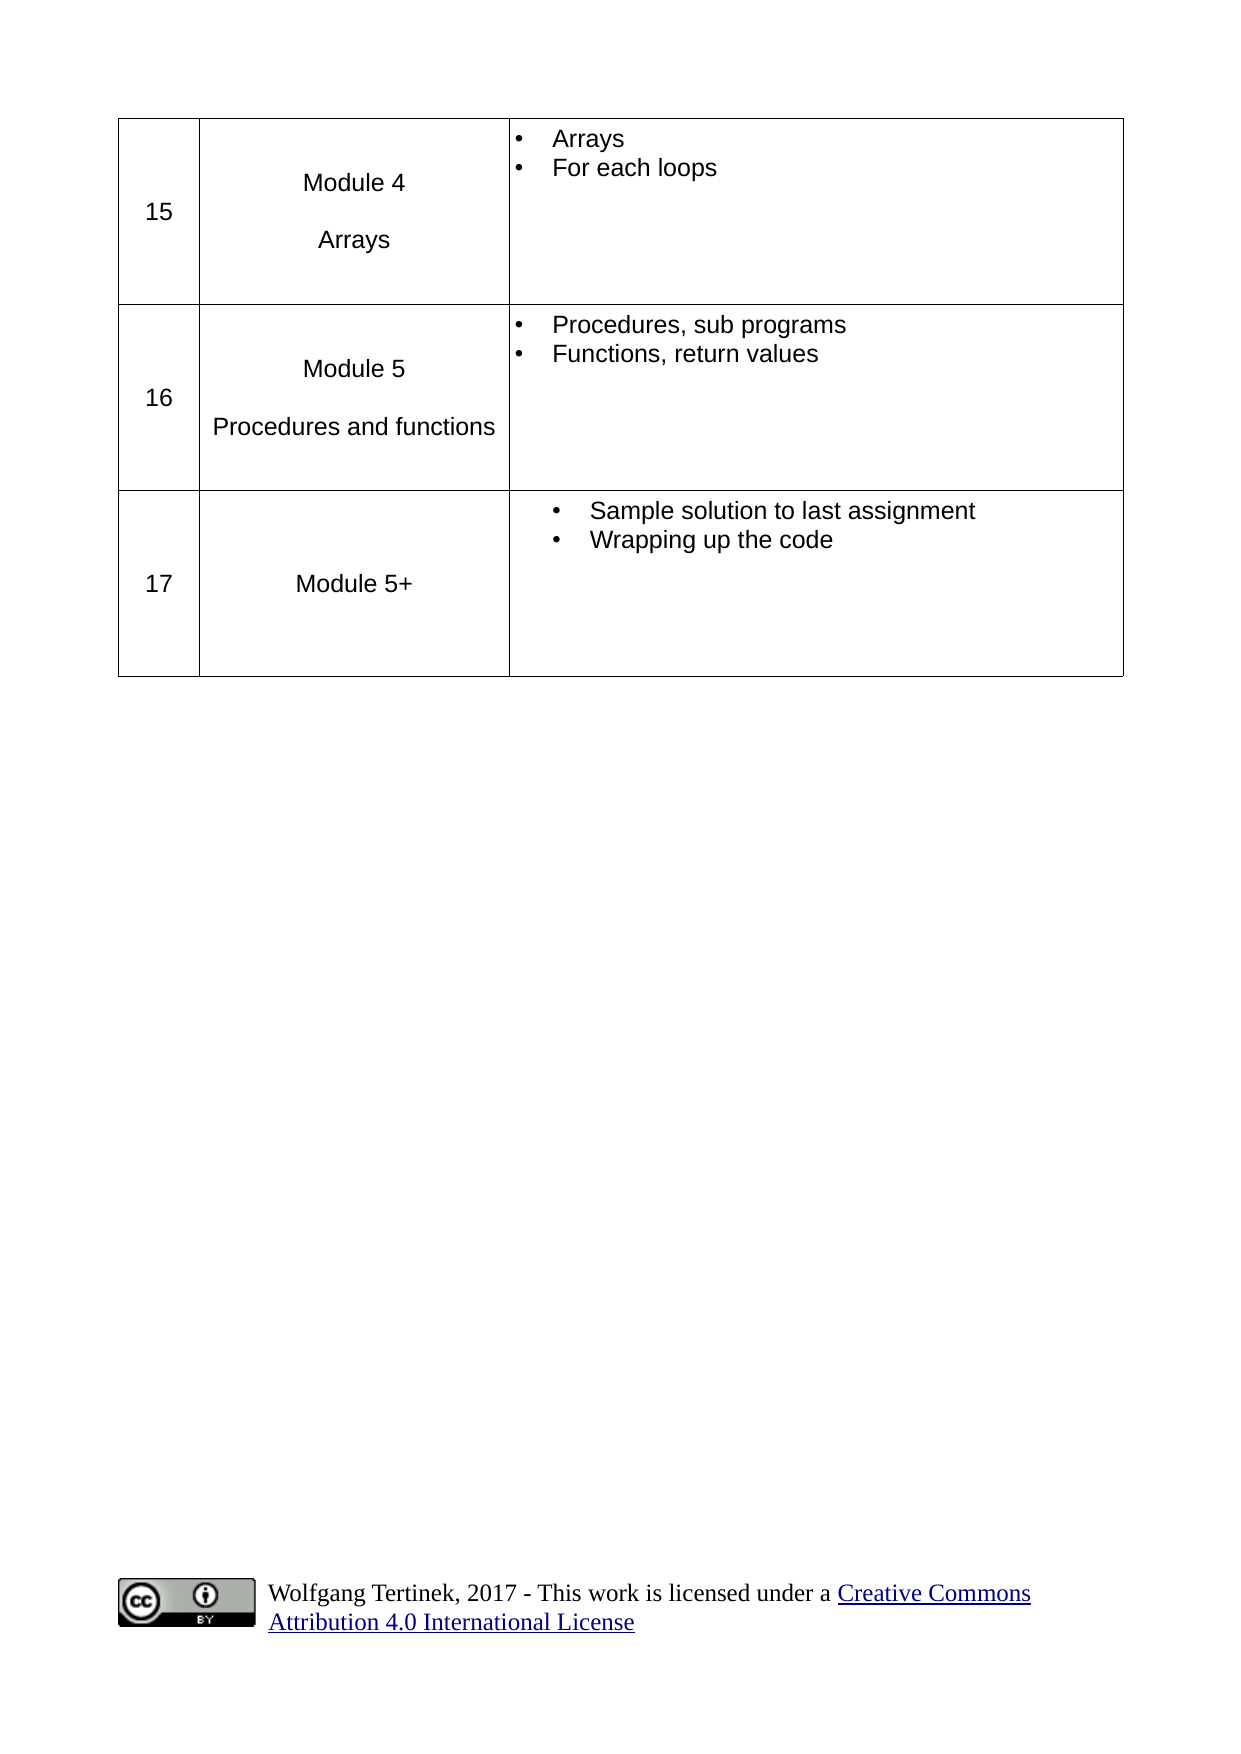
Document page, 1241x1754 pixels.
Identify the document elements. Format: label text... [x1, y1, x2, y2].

table_cell 17 [119, 491, 199, 676]
table_cell Arrays For each loops [510, 119, 1123, 304]
table_cell Module 5 Procedures and functions [200, 305, 509, 490]
table_cell 15 [119, 119, 199, 304]
picture [118, 1578, 256, 1627]
table_cell Sample solution to last assignment Wrapping up the code [510, 491, 1123, 676]
table_cell Procedures, sub programs Functions, return values [510, 305, 1123, 490]
table_cell Module 4 Arrays [200, 119, 509, 304]
table_cell 16 [119, 305, 199, 490]
table_cell Module 5+ [200, 491, 509, 676]
